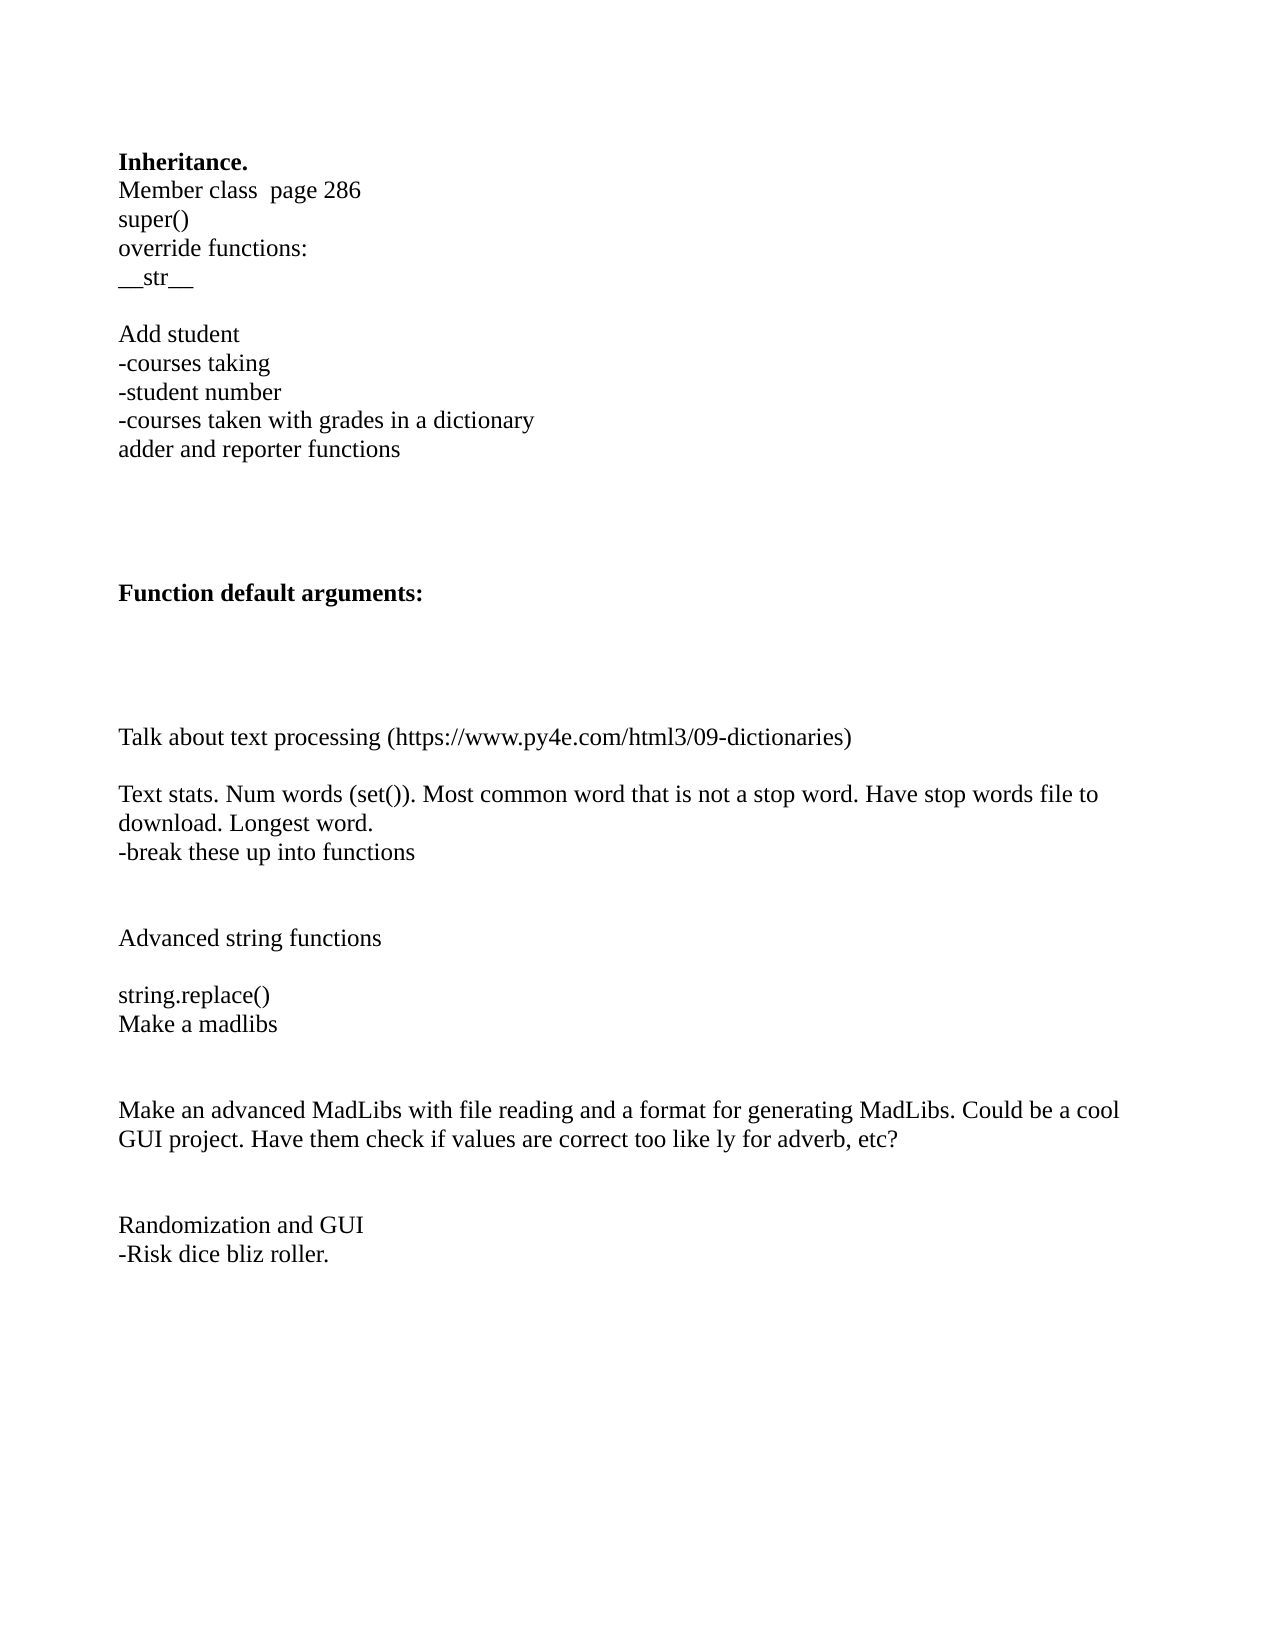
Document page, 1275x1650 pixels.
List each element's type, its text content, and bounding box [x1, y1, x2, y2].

text super() [118, 204, 1157, 233]
text Member class page 286 [118, 176, 1157, 204]
text Text stats. Num words (set()). Most common word that is not a stop word. Have stop words file to download. Longest word. [118, 779, 1157, 837]
text Inheritance. [118, 147, 1157, 176]
text __str__ [118, 262, 1157, 291]
text Advanced string functions [118, 923, 1157, 952]
text -break these up into functions [118, 837, 1157, 866]
text -Risk dice bliz roller. [118, 1239, 1157, 1268]
text -courses taken with grades in a dictionary [118, 406, 1157, 434]
text Add student [118, 319, 1157, 348]
text override functions: [118, 233, 1157, 262]
text Randomization and GUI [118, 1211, 1157, 1239]
text -student number [118, 377, 1157, 406]
text Talk about text processing (https://www.py4e.com/html3/09-dictionaries) [118, 722, 1157, 751]
text Make an advanced MadLibs with file reading and a format for generating MadLibs. Could be a cool GUI project. Have them check if values are correct too like ly for adverb, etc? [118, 1096, 1157, 1153]
text -courses taking [118, 348, 1157, 377]
text Make a madlibs [118, 1009, 1157, 1038]
text string.replace() [118, 981, 1157, 1009]
text adder and reporter functions [118, 434, 1157, 463]
text Function default arguments: [118, 578, 1157, 607]
